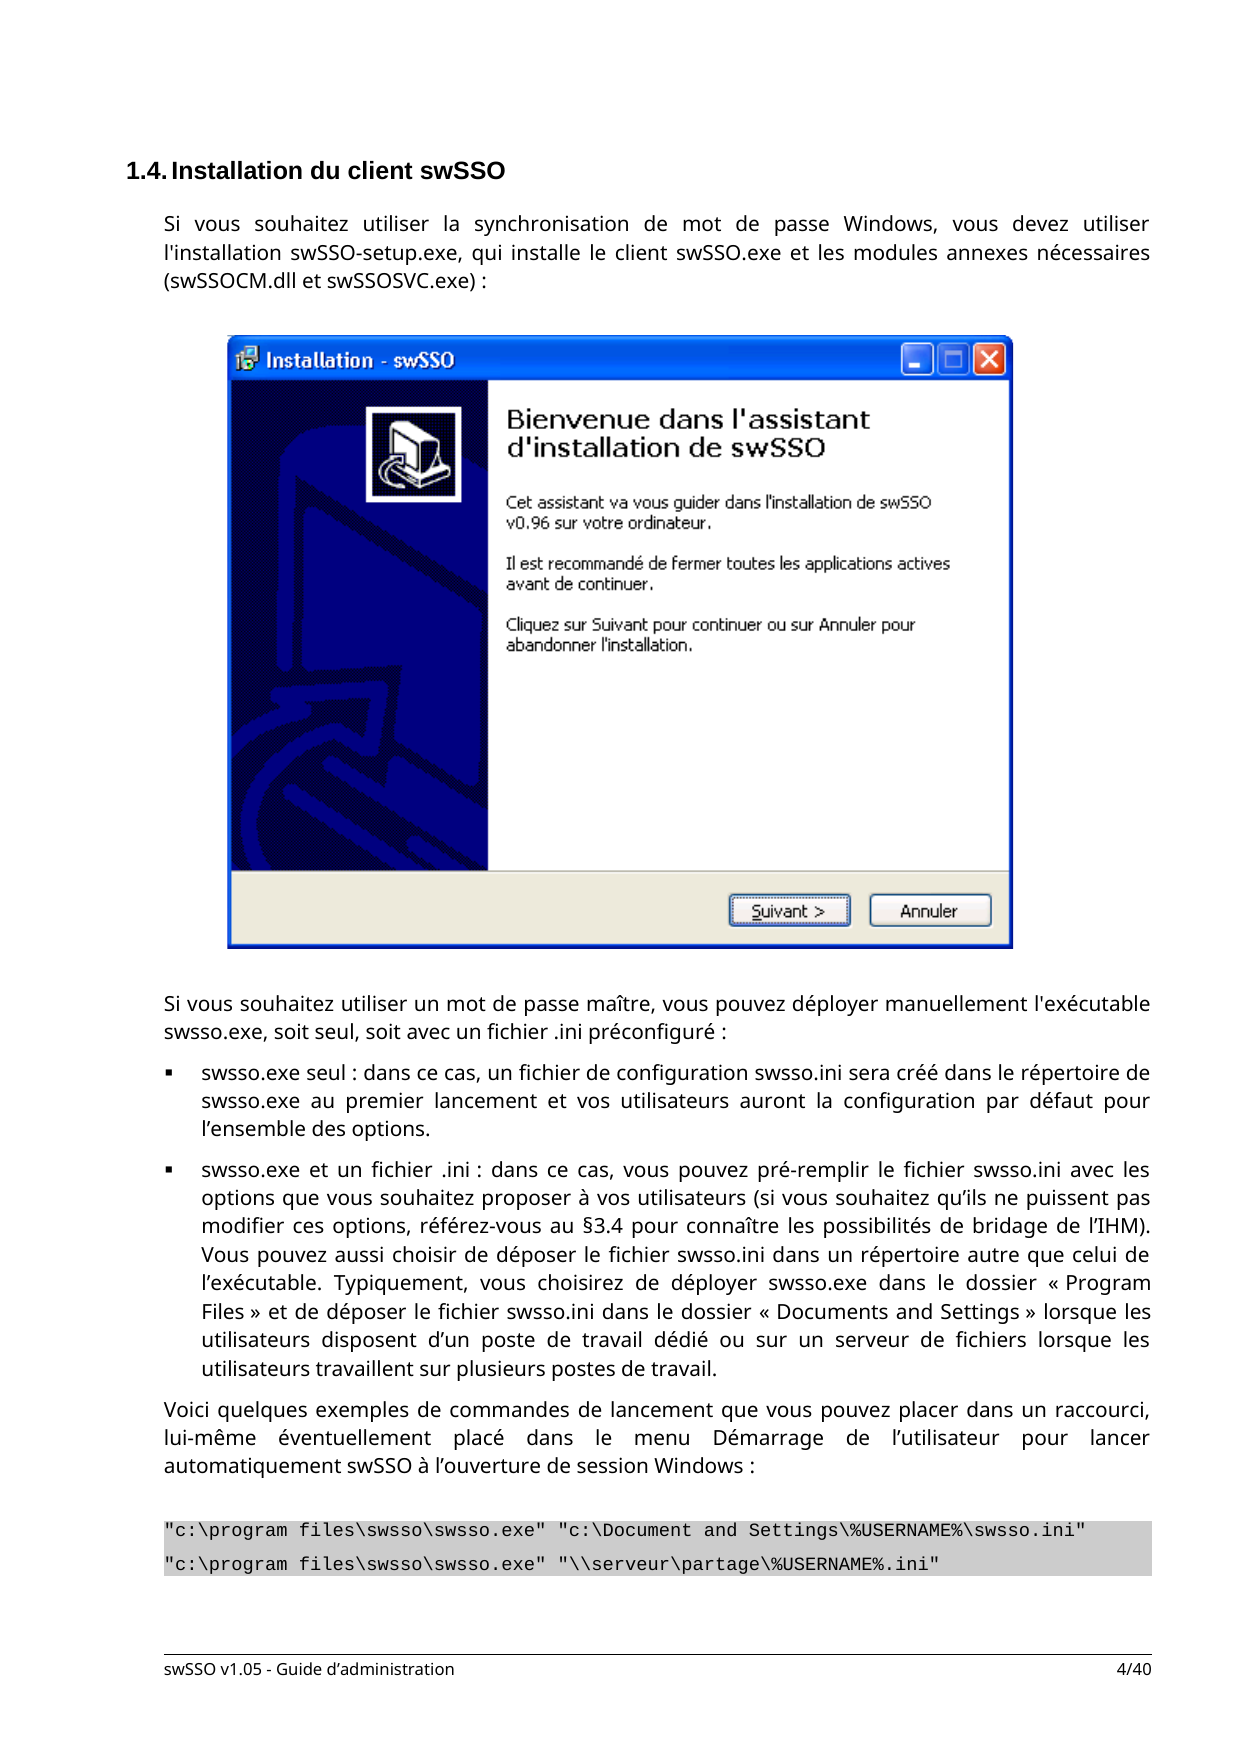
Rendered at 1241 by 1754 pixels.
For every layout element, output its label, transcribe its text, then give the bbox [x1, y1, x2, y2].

text Si vous souhaitez utiliser un mot de passe maître, vous pouvez déployer manuellement l'exécutable swsso.exe, soit seul, soit avec un fichier .ini préconfiguré : [164, 989, 1152, 1046]
text "c:\program files\swsso\swsso.exe" "c:\Document and Settings\%USERNAME%\swsso.ini" [164, 1521, 1152, 1542]
list swsso.exe seul : dans ce cas, un fichier de configuration swsso.ini sera créé dans le répertoire de swsso.exe au premier lancement et vos utilisateurs auront la configuration par défaut pour l’ensemble des options. [164, 1058, 1152, 1143]
text Si vous souhaitez utiliser la synchronisation de mot de passe Windows, vous devez utiliser l'installation swSSO-setup.exe, qui installe le client swSSO.exe et les modules annexes nécessaires (swSSOCM.dll et swSSOSVC.exe) : [164, 209, 1152, 295]
list swsso.exe et un fichier .ini : dans ce cas, vous pouvez pré-remplir le fichier swsso.ini avec les options que vous souhaitez proposer à vos utilisateurs (si vous souhaitez qu’ils ne puissent pas modifier ces options, référez-vous au §3.4 pour connaître les possibilités de bridage de l’IHM). Vous pouvez aussi choisir de déposer le fichier swsso.ini dans un répertoire autre que celui de l’exécutable. Typiquement, vous choisirez de déployer swsso.exe dans le dossier « Program Files » et de déposer le fichier swsso.ini dans le dossier « Documents and Settings » lorsque les utilisateurs disposent d’un poste de travail dédié ou sur un serveur de fichiers lorsque les utilisateurs travaillent sur plusieurs postes de travail. [164, 1155, 1152, 1382]
text "c:\program files\swsso\swsso.exe" "\\serveur\partage\%USERNAME%.ini" [164, 1555, 1152, 1576]
picture [227, 335, 1014, 949]
text Voici quelques exemples de commandes de lancement que vous pouvez placer dans un raccourci, lui-même éventuellement placé dans le menu Démarrage de l’utilisateur pour lancer automatiquement swSSO à l’ouverture de session Windows : [164, 1395, 1152, 1480]
subtitle Installation du client swSSO [126, 156, 1152, 184]
